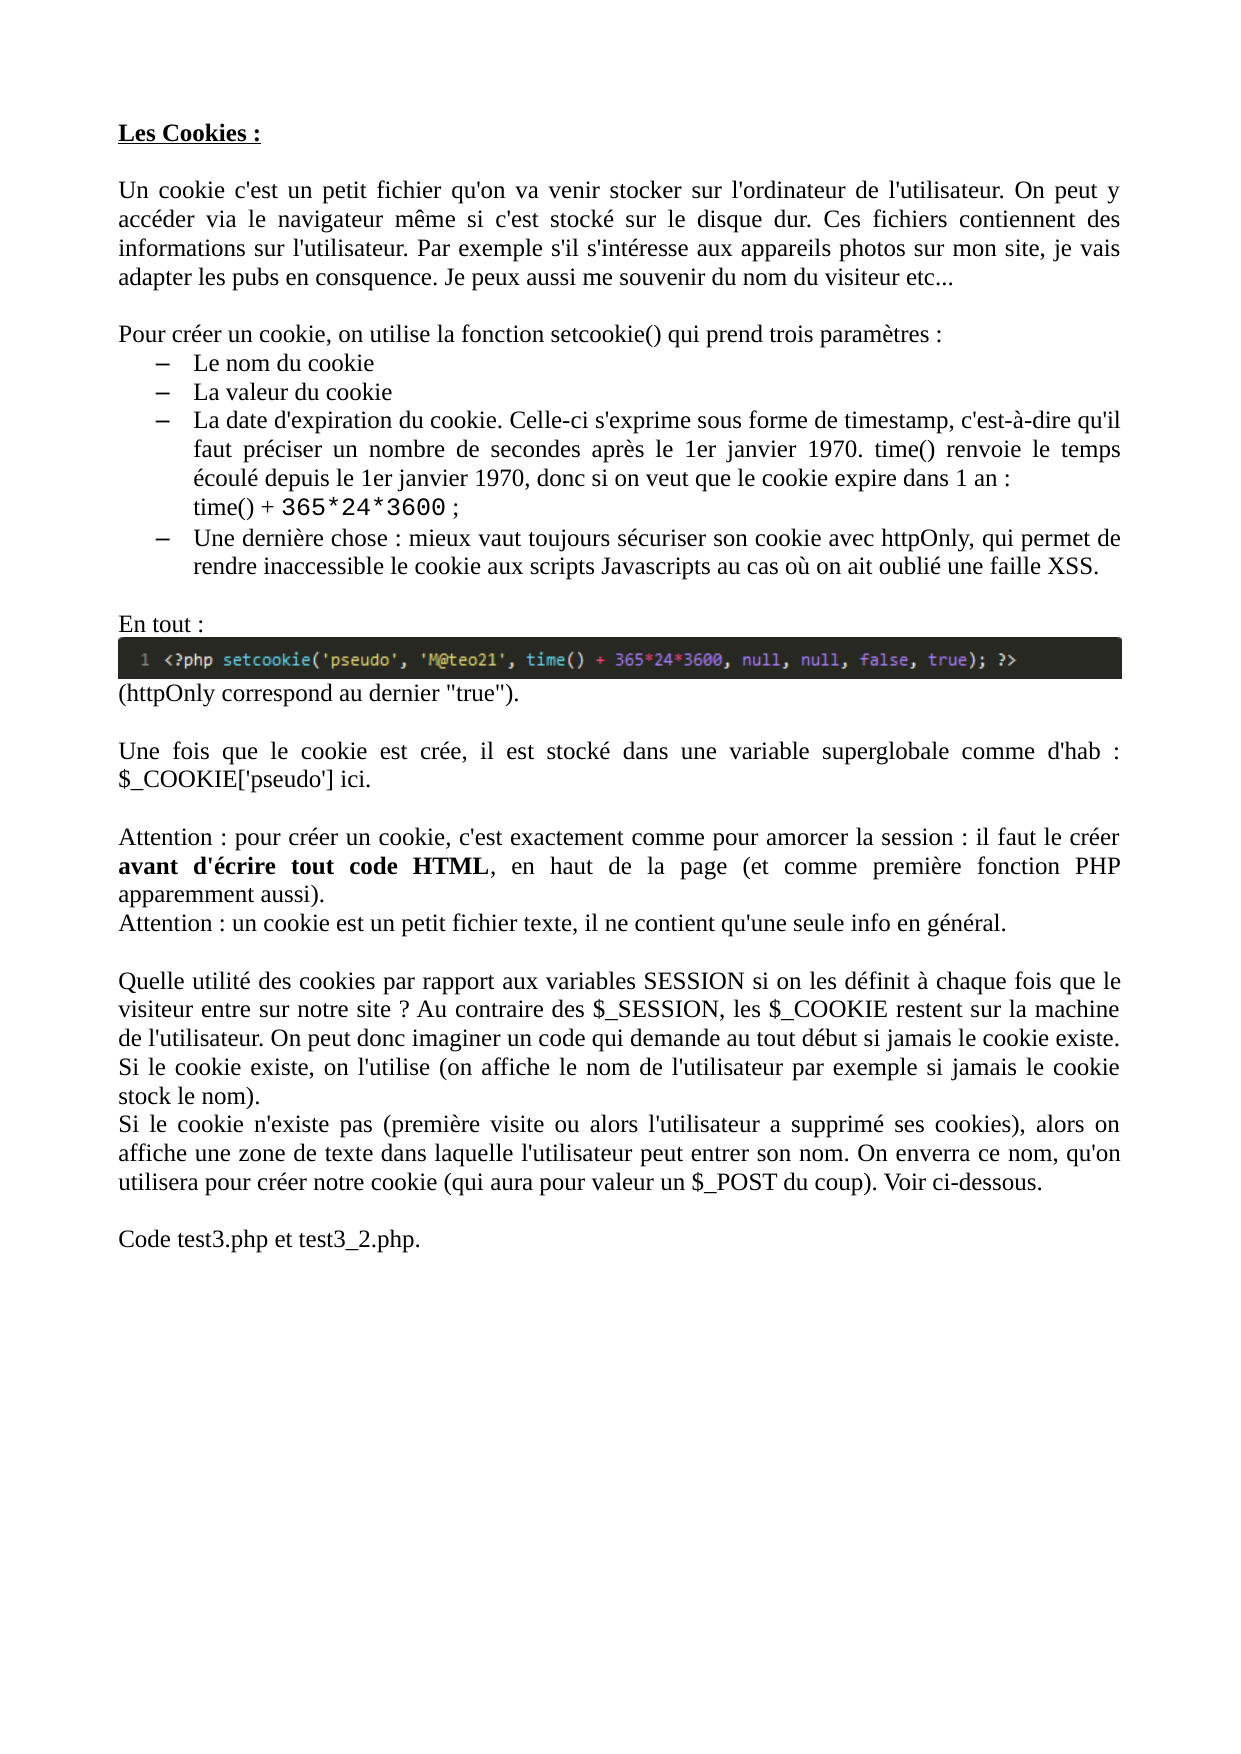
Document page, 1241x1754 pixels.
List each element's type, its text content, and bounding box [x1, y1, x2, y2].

text Les Cookies : [118, 118, 1122, 147]
text Une fois que le cookie est crée, il est stocké dans une variable superglobale comme d'hab : $_COOKIE['pseudo'] ici. [118, 736, 1122, 793]
text Un cookie c'est un petit fichier qu'on va venir stocker sur l'ordinateur de l'utilisateur. On peut y accéder via le navigateur même si c'est stocké sur le disque dur. Ces fichiers contiennent des informations sur l'utilisateur. Par exemple s'il s'intéresse aux appareils photos sur mon site, je vais adapter les pubs en consquence. Je peux aussi me souvenir du nom du visiteur etc... [118, 176, 1122, 291]
list La date d'expiration du cookie. Celle-ci s'exprime sous forme de timestamp, c'est-à-dire qu'il faut préciser un nombre de secondes après le 1er janvier 1970. time() renvoie le temps écoulé depuis le 1er janvier 1970, donc si on veut que le cookie expire dans 1 an : [156, 406, 1122, 492]
text Attention : pour créer un cookie, c'est exactement comme pour amorcer la session : il faut le créer avant d'écrire tout code HTML, en haut de la page (et comme première fonction PHP apparemment aussi). [118, 822, 1122, 908]
list La valeur du cookie [156, 377, 1122, 406]
list time() + 365*24*3600 ; [156, 492, 1122, 523]
text En tout : [118, 609, 1122, 637]
list Une dernière chose : mieux vaut toujours sécuriser son cookie avec httpOnly, qui permet de rendre inaccessible le cookie aux scripts Javascripts au cas où on ait oublié une faille XSS. [156, 523, 1122, 580]
text (httpOnly correspond au dernier "true"). [118, 679, 1122, 707]
list Le nom du cookie [156, 348, 1122, 377]
text Code test3.php et test3_2.php. [118, 1224, 1122, 1253]
text Attention : un cookie est un petit fichier texte, il ne contient qu'une seule info en général. [118, 908, 1122, 937]
text Si le cookie n'existe pas (première visite ou alors l'utilisateur a supprimé ses cookies), alors on affiche une zone de texte dans laquelle l'utilisateur peut entrer son nom. On enverra ce nom, qu'on utilisera pour créer notre cookie (qui aura pour valeur un $_POST du coup). Voir ci-dessous. [118, 1109, 1122, 1196]
text Quelle utilité des cookies par rapport aux variables SESSION si on les définit à chaque fois que le visiteur entre sur notre site ? Au contraire des $_SESSION, les $_COOKIE restent sur la machine de l'utilisateur. On peut donc imaginer un code qui demande au tout début si jamais le cookie existe. Si le cookie existe, on l'utilise (on affiche le nom de l'utilisateur par exemple si jamais le cookie stock le nom). [118, 966, 1122, 1109]
text Pour créer un cookie, on utilise la fonction setcookie() qui prend trois paramètres : [118, 319, 1122, 348]
